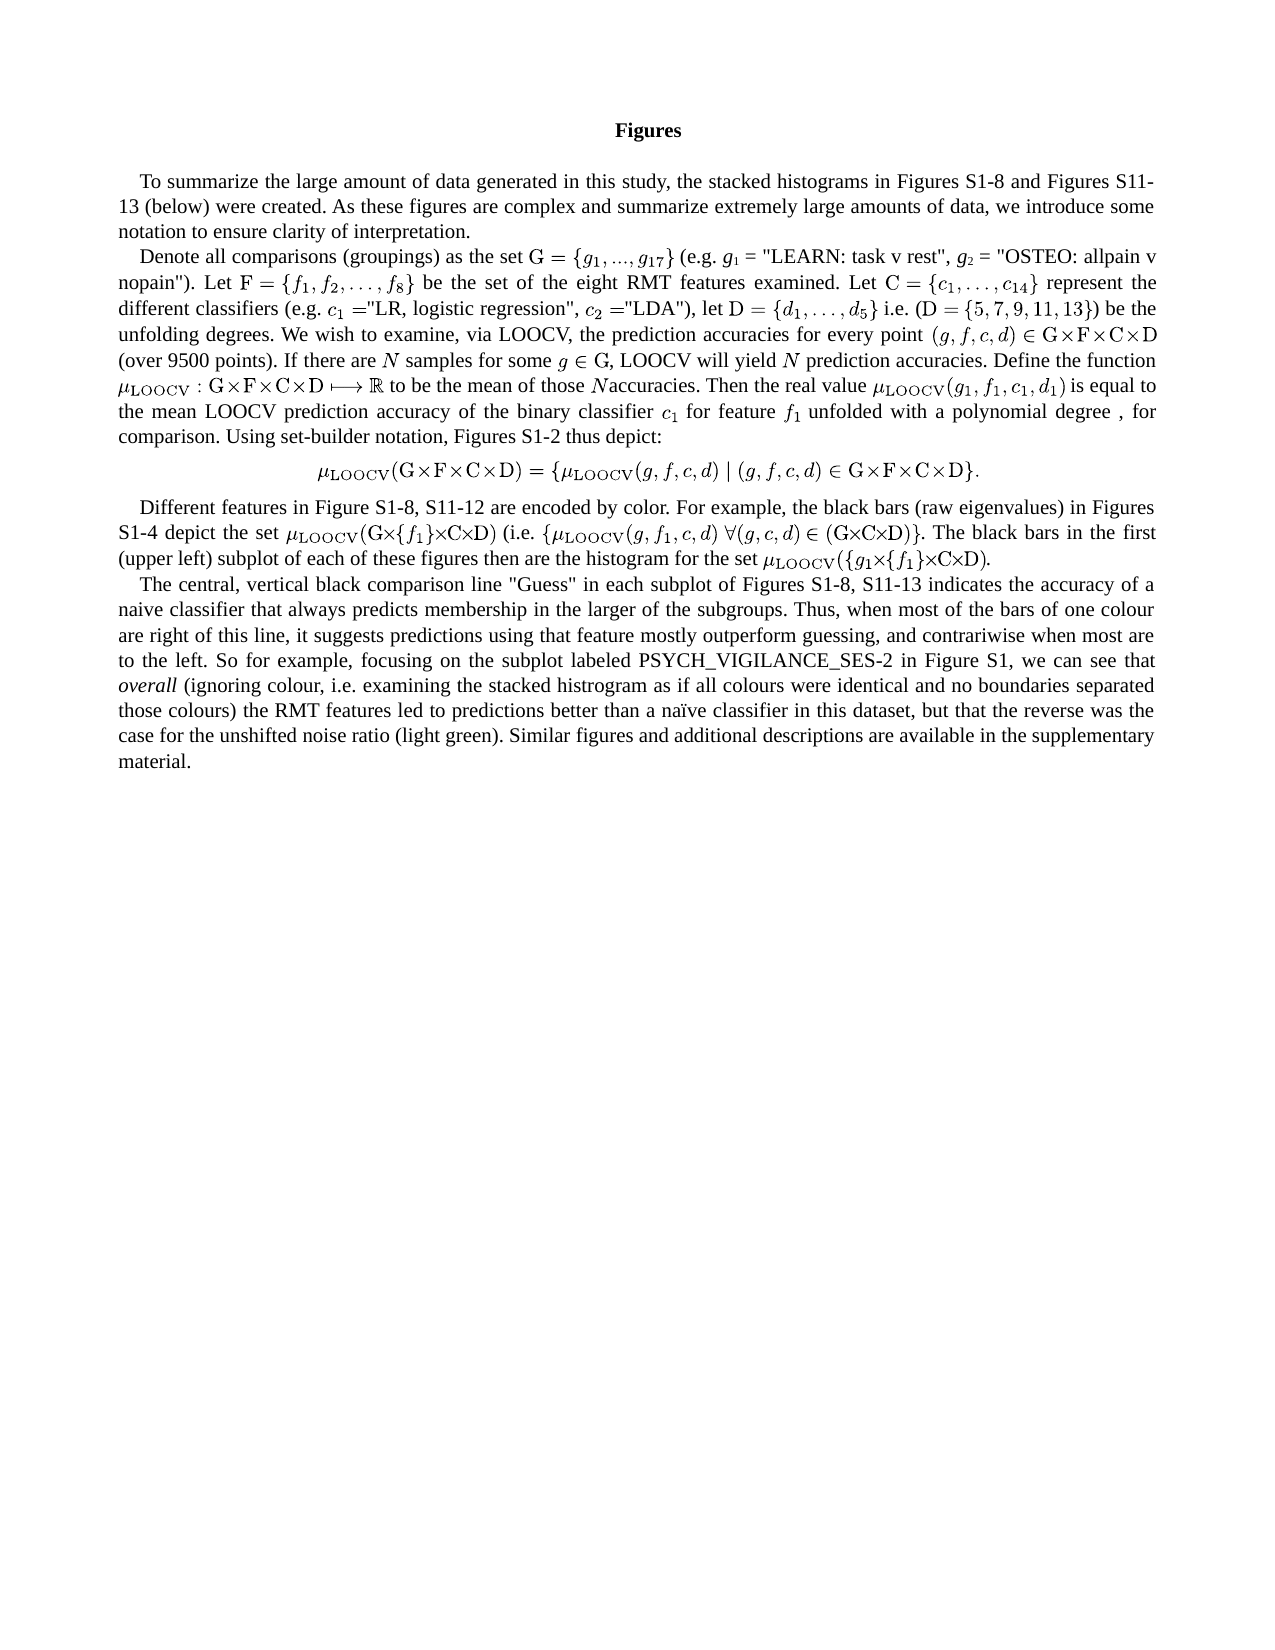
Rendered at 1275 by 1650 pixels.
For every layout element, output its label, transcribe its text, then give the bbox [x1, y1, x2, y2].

text Denote all comparisons (groupings) as the set (e.g. g1 = "LEARN: task v rest", g2 = "OSTEO: allpain v nopain"). Let be the set of the eight RMT features examined. Let represent the different classifiers (e.g. "LR, logistic regression", "LDA"), let i.e. ( ) be the unfolding degrees. We wish to examine, via LOOCV, the prediction accuracies for every point (over 9500 points). If there are samples for some , LOOCV will yield prediction accuracies. Define the function to be the mean of those accuracies. Then the real value is equal to the mean LOOCV prediction accuracy of the binary classifier for feature unfolded with a polynomial degree , for comparison. Using set-builder notation, Figures S1-2 thus depict: [118, 244, 1157, 448]
text To summarize the large amount of data generated in this study, the stacked histograms in Figures S1-8 and Figures S11-13 (below) were created. As these figures are complex and summarize extremely large amounts of data, we introduce some notation to ensure clarity of interpretation. [118, 168, 1157, 243]
text Different features in Figure S1-8, S11-12 are encoded by color. For example, the black bars (raw eigenvalues) in Figures S1-4 depict the set (i.e. . The black bars in the first (upper left) subplot of each of these figures then are the histogram for the set . [118, 495, 1157, 571]
text Figures [118, 118, 1157, 142]
text The central, vertical black comparison line "Guess" in each subplot of Figures S1-8, S11-13 indicates the accuracy of a naive classifier that always predicts membership in the larger of the subgroups. Thus, when most of the bars of one colour are right of this line, it suggests predictions using that feature mostly outperform guessing, and contrariwise when most are to the left. So for example, focusing on the subplot labeled PSYCH_VIGILANCE_SES-2 in Figure S1, we can see that overall (ignoring colour, i.e. examining the stacked histrogram as if all colours were identical and no boundaries separated those colours) the RMT features led to predictions better than a naïve classifier in this dataset, but that the reverse was the case for the unshifted noise ratio (light green). Similar figures and additional descriptions are available in the supplementary material. [118, 572, 1157, 773]
